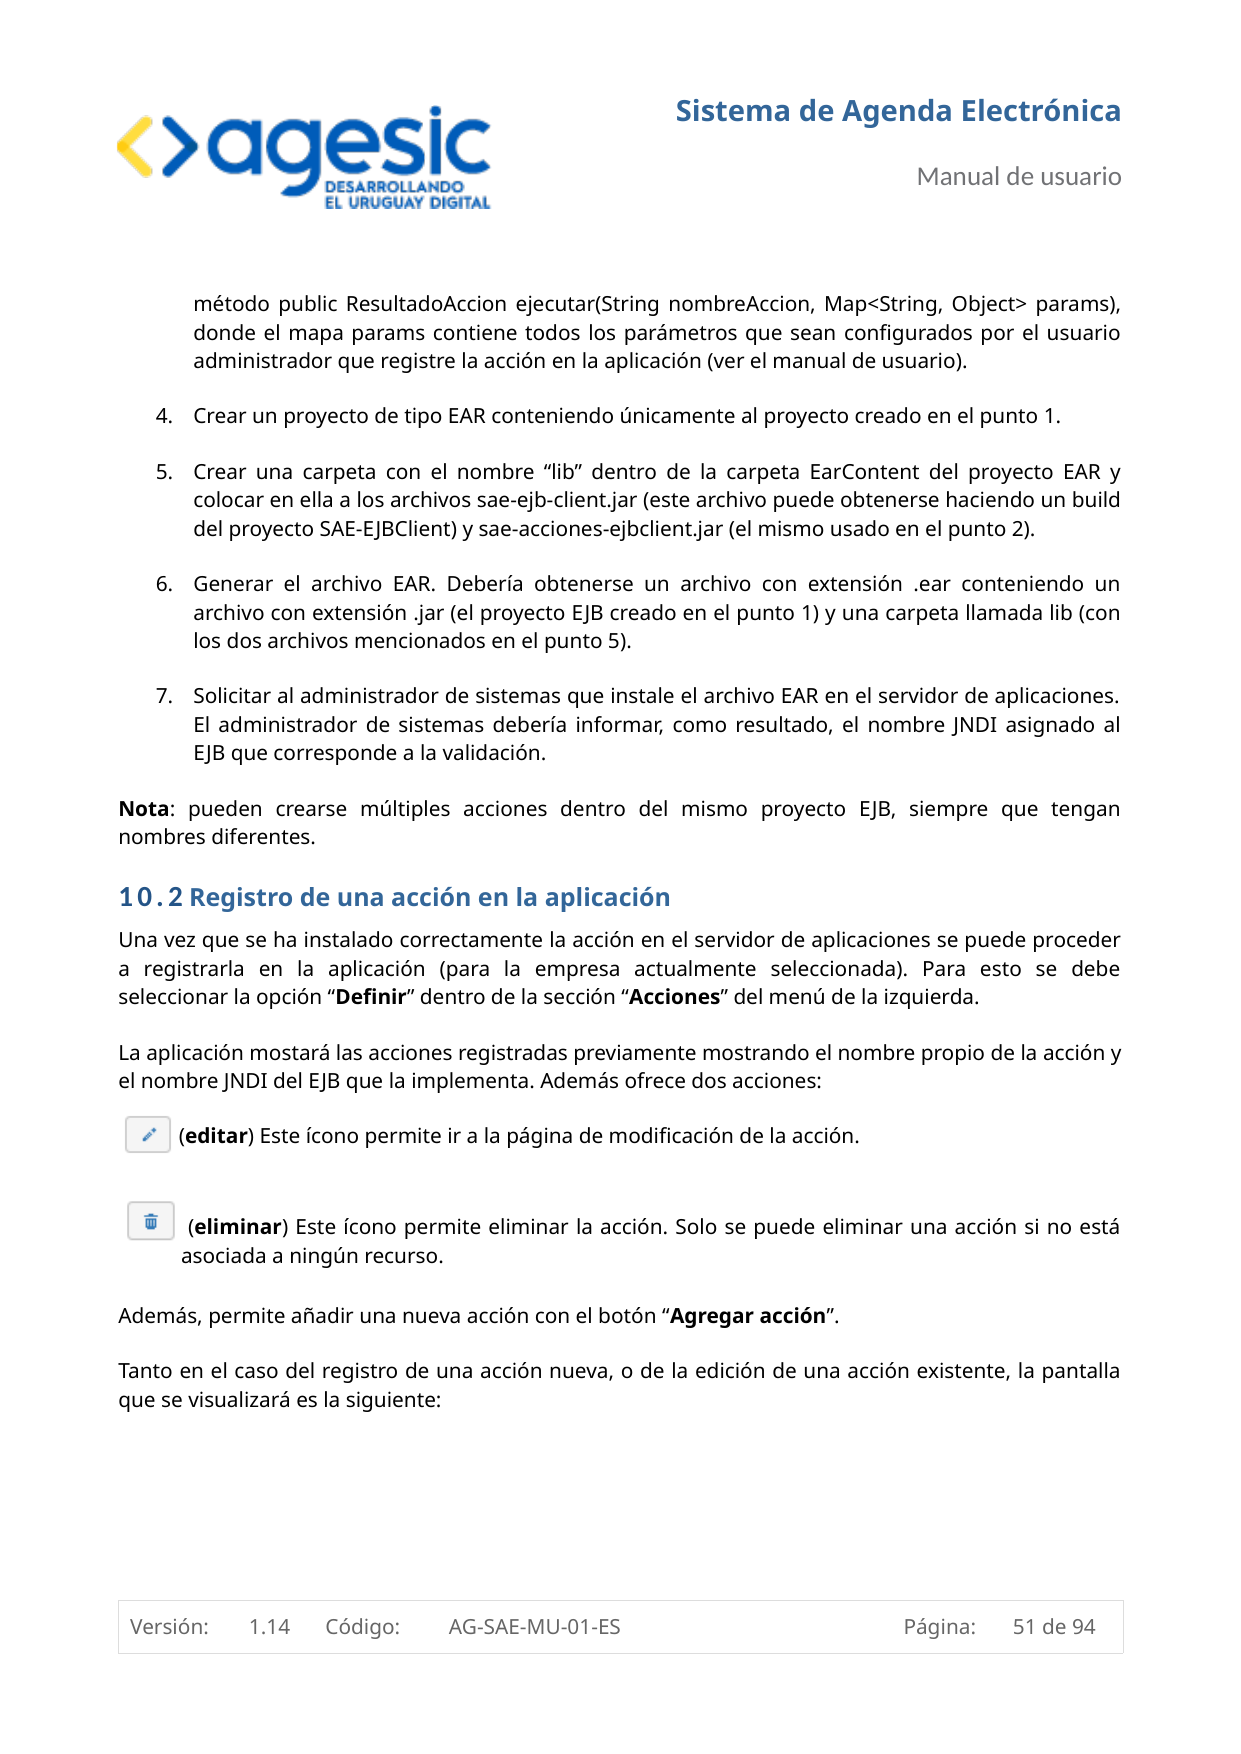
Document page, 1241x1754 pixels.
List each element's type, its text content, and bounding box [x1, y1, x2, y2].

subtitle Registro de una acción en la aplicación [118, 878, 1122, 913]
picture [121, 1112, 173, 1156]
text Nota: pueden crearse múltiples acciones dentro del mismo proyecto EJB, siempre que tengan nombres diferentes. [118, 794, 1122, 851]
text (editar) Este ícono permite ir a la página de modificación de la acción. [118, 1121, 1122, 1185]
picture [123, 1197, 181, 1245]
picture [116, 105, 492, 209]
list método public ResultadoAccion ejecutar(String nombreAccion, Map<String, Object> params), donde el mapa params contiene todos los parámetros que sean configurados por el usuario administrador que registre la acción en la aplicación (ver el manual de usuario). [156, 289, 1122, 374]
list Crear una carpeta con el nombre “lib” dentro de la carpeta EarContent del proyecto EAR y colocar en ella a los archivos sae-ejb-client.jar (este archivo puede obtenerse haciendo un build del proyecto SAE-EJBClient) y sae-acciones-ejbclient.jar (el mismo usado en el punto 2). [156, 457, 1122, 542]
text Además, permite añadir una nueva acción con el botón “Agregar acción”. [118, 1301, 1122, 1329]
text La aplicación mostará las acciones registradas previamente mostrando el nombre propio de la acción y el nombre JNDI del EJB que la implementa. Además ofrece dos acciones: [118, 1038, 1122, 1094]
text Tanto en el caso del registro de una acción nueva, o de la edición de una acción existente, la pantalla que se visualizará es la siguiente: [118, 1356, 1122, 1413]
text Una vez que se ha instalado correctamente la acción en el servidor de aplicaciones se puede proceder a registrarla en la aplicación (para la empresa actualmente seleccionada). Para esto se debe seleccionar la opción “Definir” dentro de la sección “Acciones” del menú de la izquierda. [118, 925, 1122, 1011]
text (eliminar) Este ícono permite eliminar la acción. Solo se puede eliminar una acción si no está asociada a ningún recurso. [118, 1212, 1122, 1274]
list Generar el archivo EAR. Debería obtenerse un archivo con extensión .ear conteniendo un archivo con extensión .jar (el proyecto EJB creado en el punto 1) y una carpeta llamada lib (con los dos archivos mencionados en el punto 5). [156, 569, 1122, 654]
list Crear un proyecto de tipo EAR conteniendo únicamente al proyecto creado en el punto 1. [156, 402, 1122, 430]
list Solicitar al administrador de sistemas que instale el archivo EAR en el servidor de aplicaciones. El administrador de sistemas debería informar, como resultado, el nombre JNDI asignado al EJB que corresponde a la validación. [156, 682, 1122, 767]
